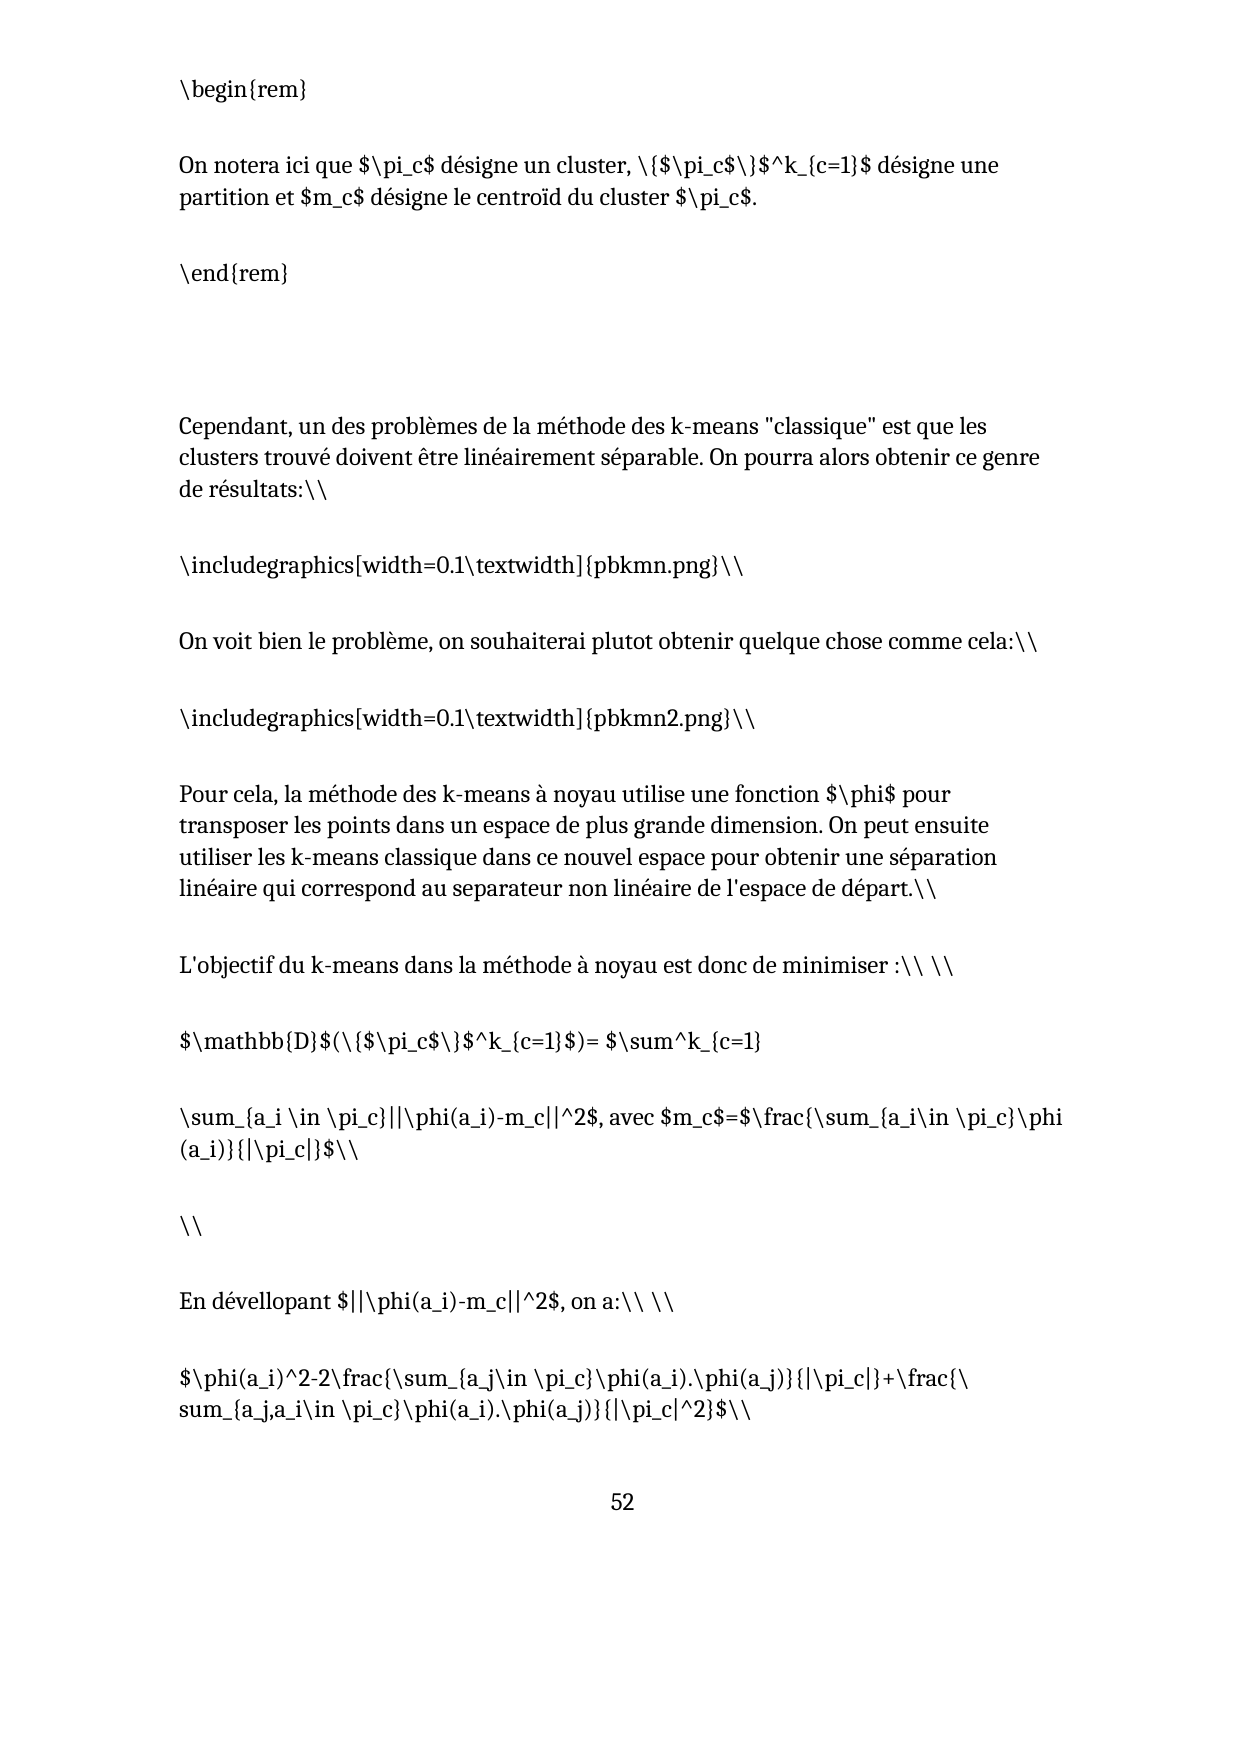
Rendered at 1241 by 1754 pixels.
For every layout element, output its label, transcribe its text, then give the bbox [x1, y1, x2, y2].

text On notera ici que $\pi_c$ désigne un cluster, \{$\pi_c$\}$^k_{c=1}$ désigne une partition et $m_c$ désigne le centroïd du cluster $\pi_c$. [179, 151, 1065, 212]
text On voit bien le problème, on souhaiterai plutot obtenir quelque chose comme cela:\\ [179, 627, 1065, 656]
text \includegraphics[width=0.1\textwidth]{pbkmn.png}\\ [179, 551, 1065, 580]
text \begin{rem} [179, 75, 1065, 104]
text $\mathbb{D}$(\{$\pi_c$\}$^k_{c=1}$)= $\sum^k_{c=1} [179, 1027, 1065, 1056]
text En dévellopant $||\phi(a_i)-m_c||^2$, on a:\\ \\ [179, 1287, 1065, 1316]
text \end{rem} [179, 259, 1065, 288]
text Pour cela, la méthode des k-means à noyau utilise une fonction $\phi$ pour transposer les points dans un espace de plus grande dimension. On peut ensuite utiliser les k-means classique dans ce nouvel espace pour obtenir une séparation linéaire qui correspond au separateur non linéaire de l'espace de départ.\\ [179, 780, 1065, 903]
text \includegraphics[width=0.1\textwidth]{pbkmn2.png}\\ [179, 703, 1065, 732]
text \\ [179, 1211, 1065, 1240]
text \sum_{a_i \in \pi_c}||\phi(a_i)-m_c||^2$, avec $m_c$=$\frac{\sum_{a_i\in \pi_c}\phi (a_i)}{|\pi_c|}$\\ [179, 1103, 1065, 1163]
text L'objectif du k-means dans la méthode à noyau est donc de minimiser :\\ \\ [179, 951, 1065, 979]
text $\phi(a_i)^2-2\frac{\sum_{a_j\in \pi_c}\phi(a_i).\phi(a_j)}{|\pi_c|}+\frac{\sum_{a_j,a_i\in \pi_c}\phi(a_i).\phi(a_j)}{|\pi_c|^2}$\\ [179, 1363, 1065, 1424]
text Cependant, un des problèmes de la méthode des k-means "classique" est que les clusters trouvé doivent être linéairement séparable. On pourra alors obtenir ce genre de résultats:\\ [179, 412, 1065, 503]
